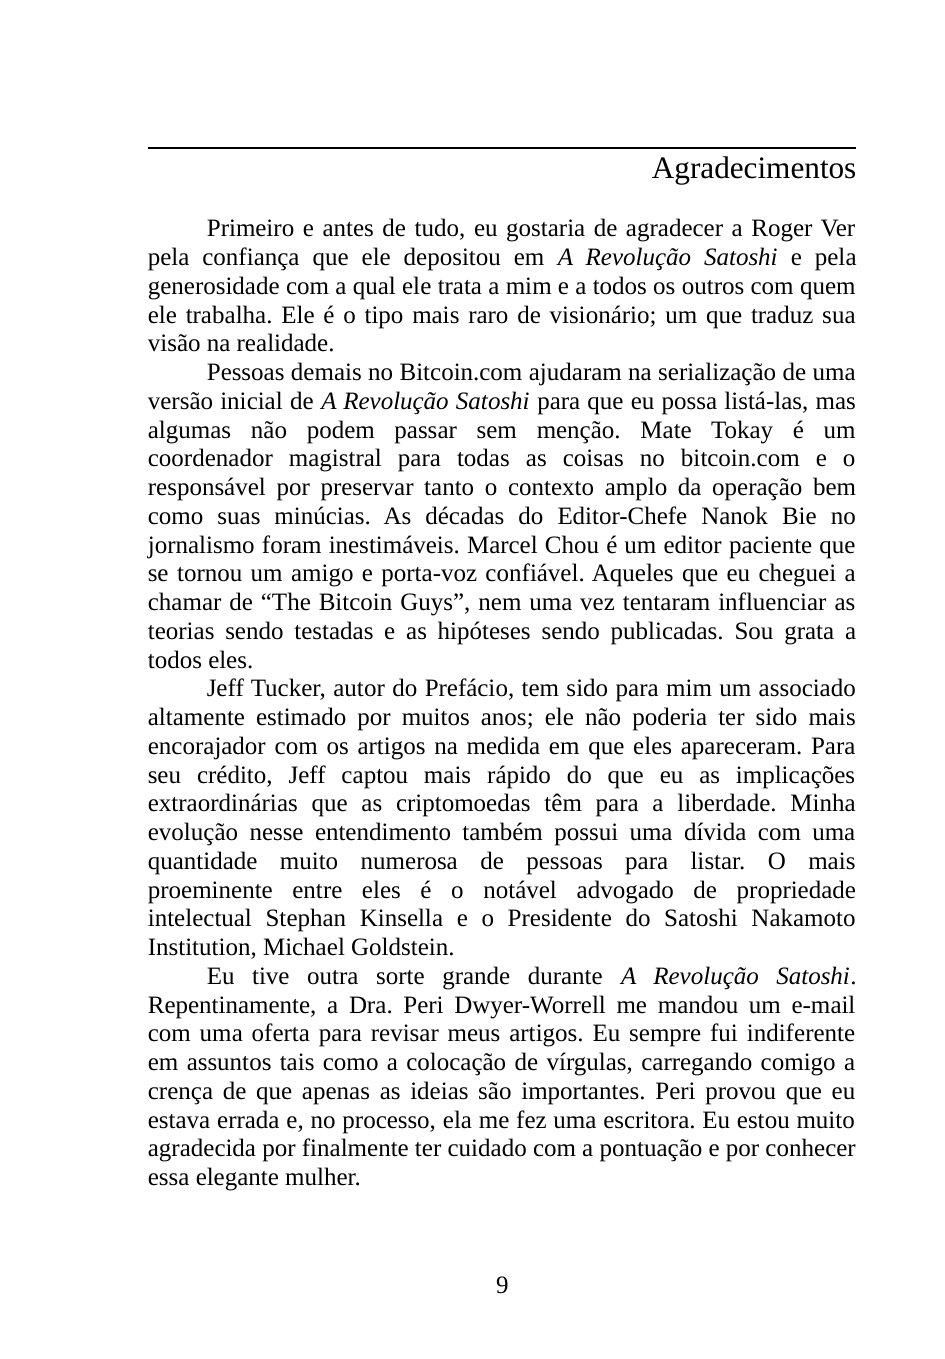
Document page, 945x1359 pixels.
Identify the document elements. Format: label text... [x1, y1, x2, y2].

table_header [148, 118, 502, 147]
table_cell Agradecimentos [148, 149, 856, 185]
text Pessoas demais no Bitcoin.com ajudaram na serialização de uma versão inicial de A Revolução Satoshi para que eu possa listá-las, mas algumas não podem passar sem menção. Mate Tokay é um coordenador magistral para todas as coisas no bitcoin.com e o responsável por preservar tanto o contexto amplo da operação bem como suas minúcias. As décadas do Editor-Chefe Nanok Bie no jornalismo foram inestimáveis. Marcel Chou é um editor paciente que se tornou um amigo e porta-voz confiável. Aqueles que eu cheguei a chamar de “The Bitcoin Guys”, nem uma vez tentaram influenciar as teorias sendo testadas e as hipóteses sendo publicadas. Sou grata a todos eles. [148, 357, 856, 673]
text Eu tive outra sorte grande durante A Revolução Satoshi. Repentinamente, a Dra. Peri Dwyer-Worrell me mandou um e-mail com uma oferta para revisar meus artigos. Eu sempre fui indiferente em assuntos tais como a colocação de vírgulas, carregando comigo a crença de que apenas as ideias são importantes. Peri provou que eu estava errada e, no processo, ela me fez uma escritora. Eu estou muito agradecida por finalmente ter cuidado com a pontuação e por conhecer essa elegante mulher. [148, 961, 856, 1191]
text Primeiro e antes de tudo, eu gostaria de agradecer a Roger Ver pela confiança que ele depositou em A Revolução Satoshi e pela generosidade com a qual ele trata a mim e a todos os outros com quem ele trabalha. Ele é o tipo mais raro de visionário; um que traduz sua visão na realidade. [148, 213, 856, 357]
table_header [502, 118, 856, 147]
text Jeff Tucker, autor do Prefácio, tem sido para mim um associado altamente estimado por muitos anos; ele não poderia ter sido mais encorajador com os artigos na medida em que eles apareceram. Para seu crédito, Jeff captou mais rápido do que eu as implicações extraordinárias que as criptomoedas têm para a liberdade. Minha evolução nesse entendimento também possui uma dívida com uma quantidade muito numerosa de pessoas para listar. O mais proeminente entre eles é o notável advogado de propriedade intelectual Stephan Kinsella e o Presidente do Satoshi Nakamoto Institution, Michael Goldstein. [148, 673, 856, 961]
